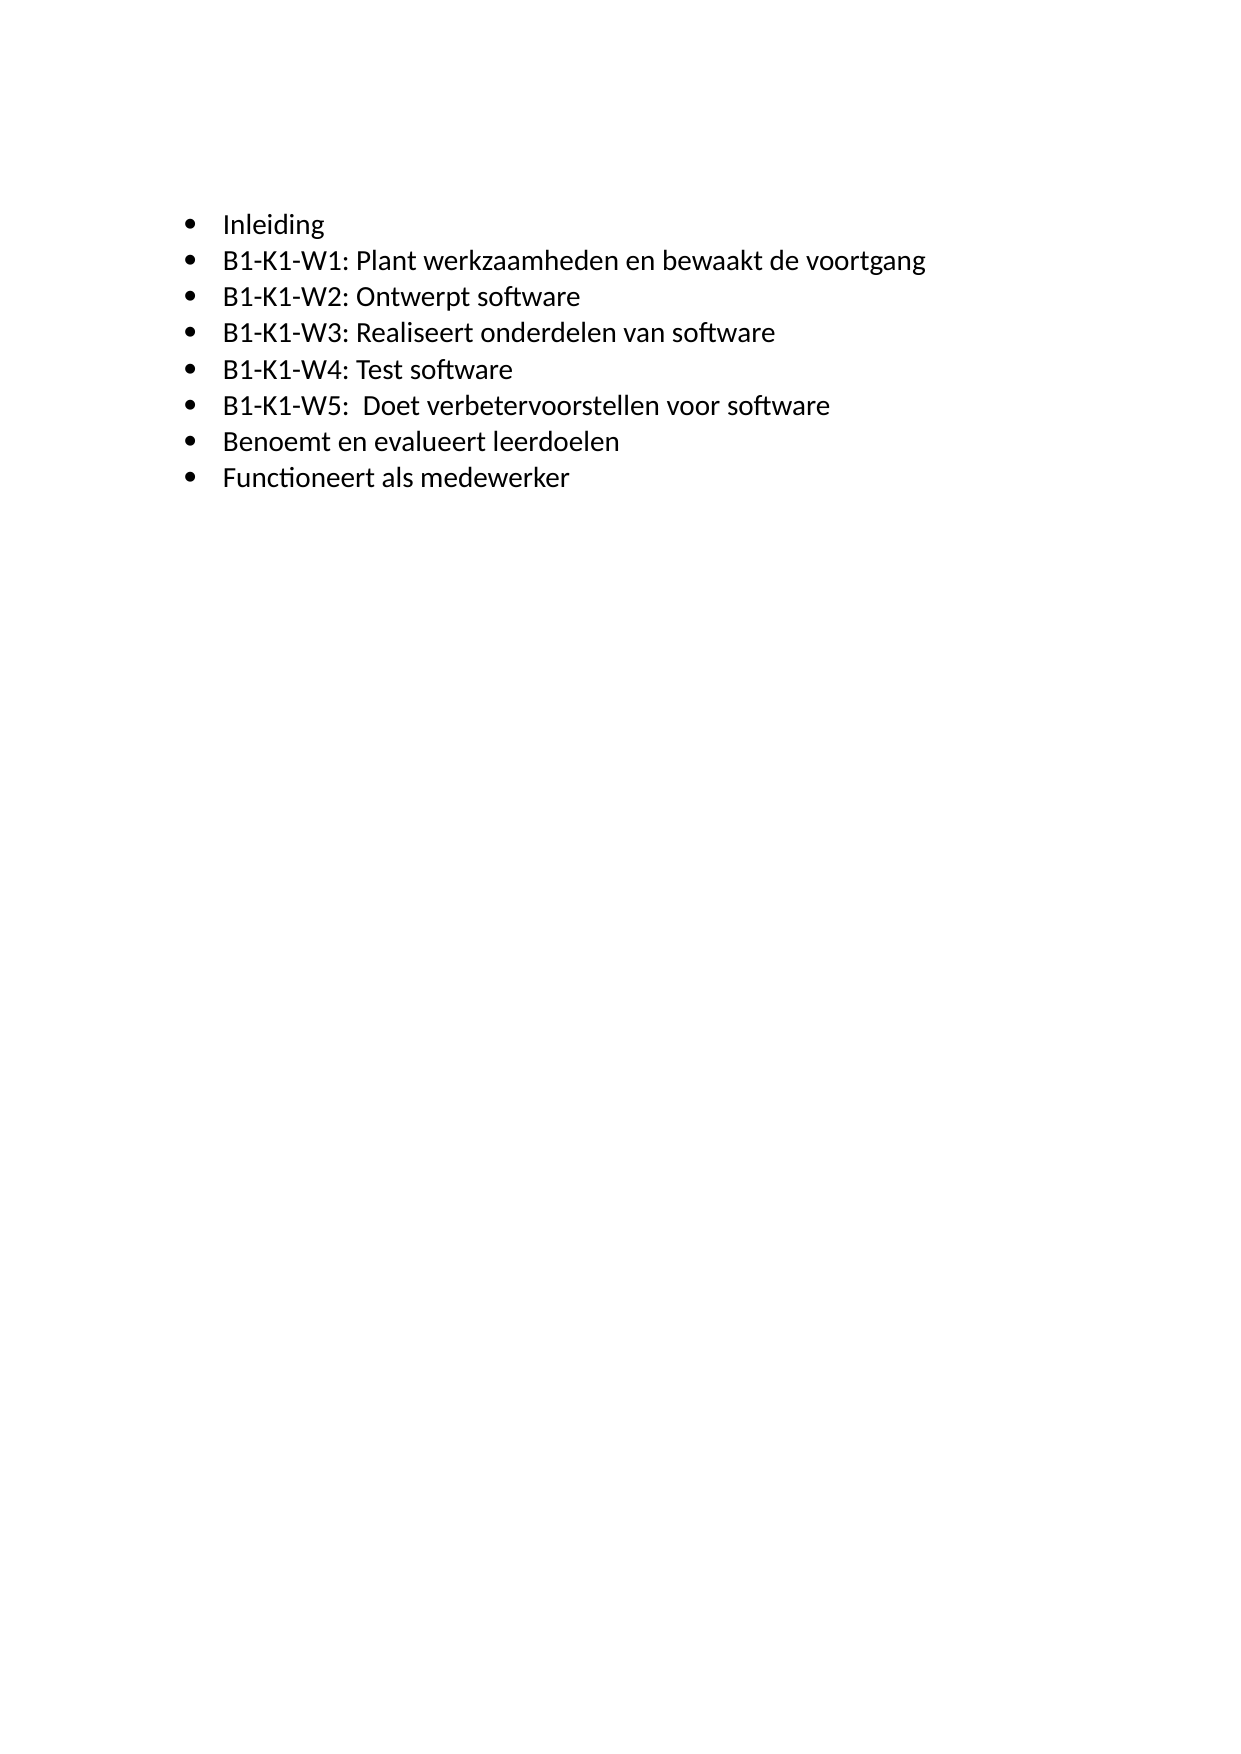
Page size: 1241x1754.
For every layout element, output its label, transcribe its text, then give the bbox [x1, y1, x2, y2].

list B1-K1-W5: Doet verbetervoorstellen voor software [185, 387, 1093, 423]
list B1-K1-W3: Realiseert onderdelen van software [185, 314, 1093, 350]
list B1-K1-W4: Test software [185, 351, 1093, 386]
list Inleiding [185, 206, 1093, 241]
list B1-K1-W1: Plant werkzaamheden en bewaakt de voortgang [185, 242, 1093, 278]
list Benoemt en evalueert leerdoelen [185, 423, 1093, 459]
list Functioneert als medewerker [185, 459, 1093, 495]
list B1-K1-W2: Ontwerpt software [185, 278, 1093, 314]
